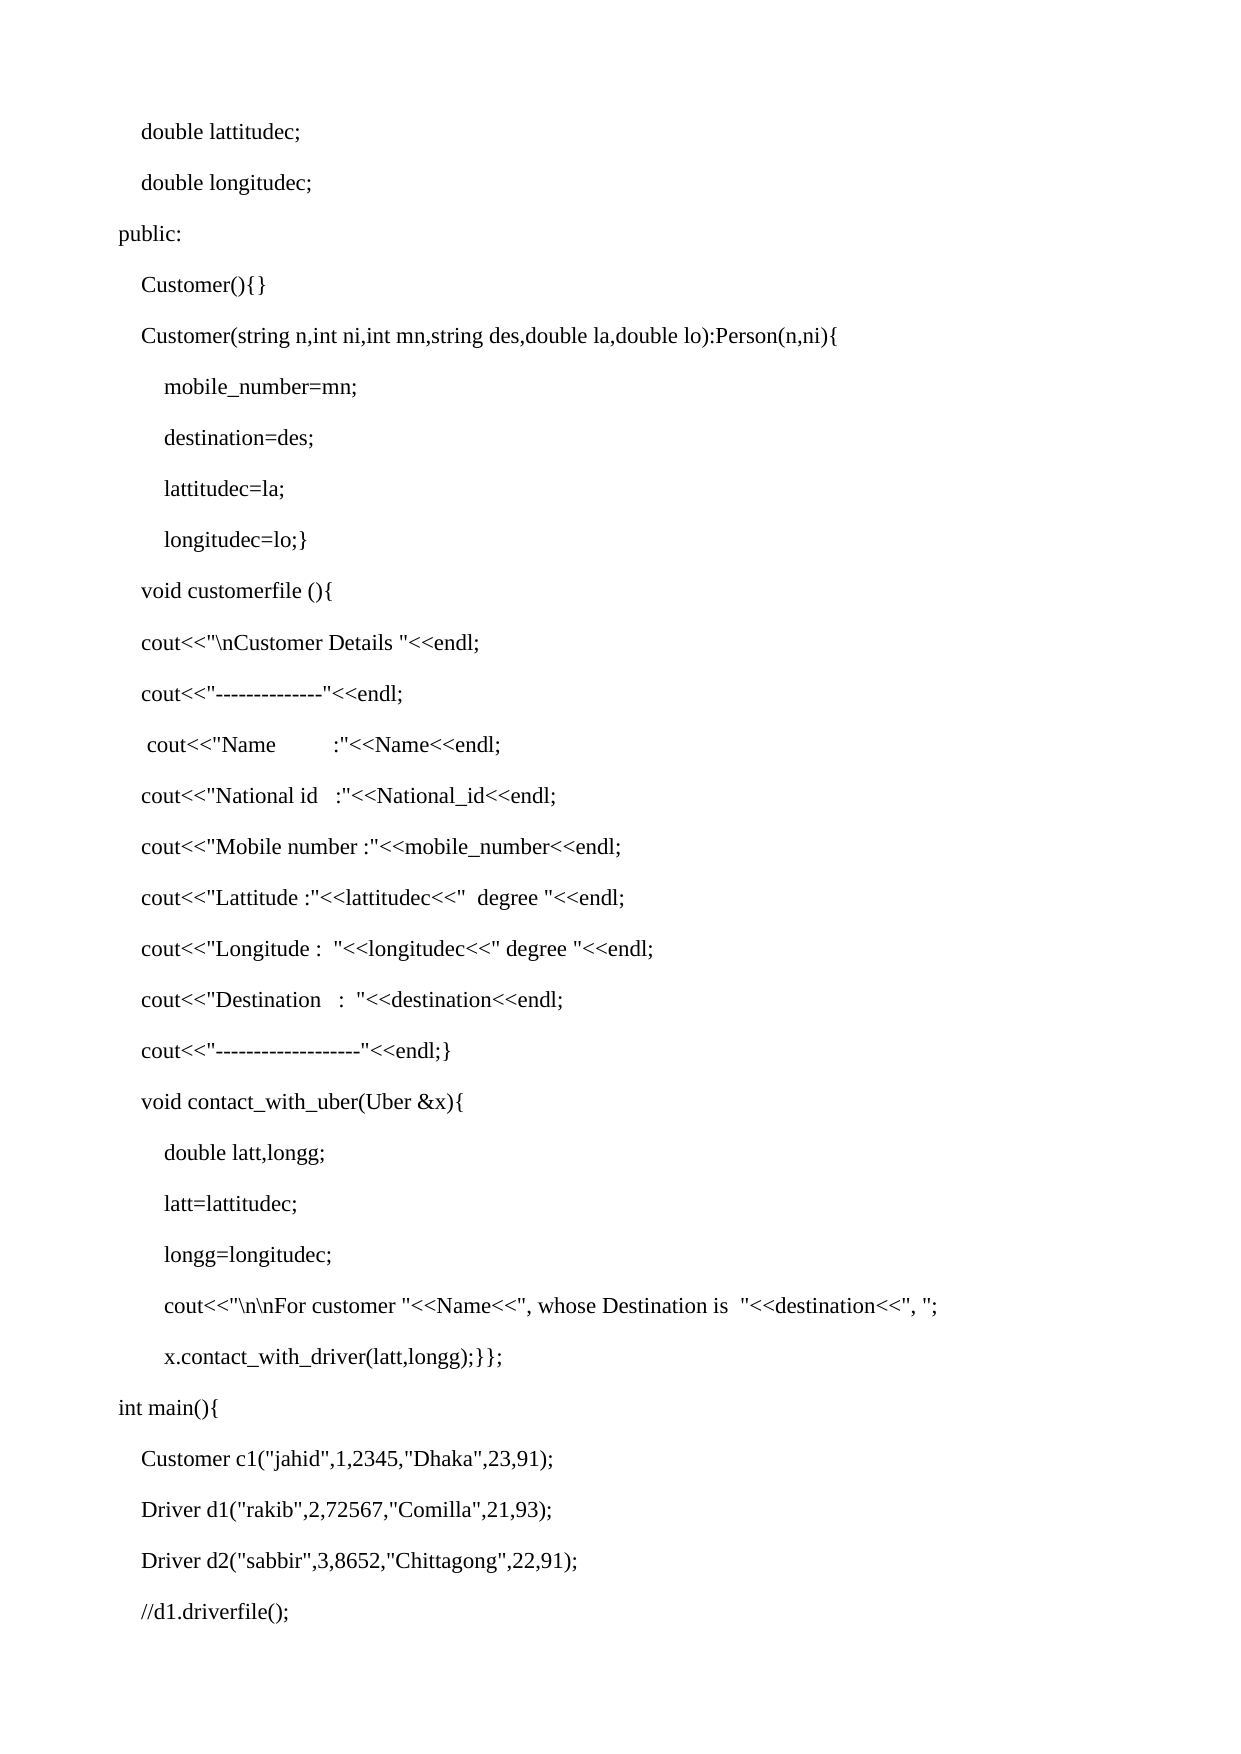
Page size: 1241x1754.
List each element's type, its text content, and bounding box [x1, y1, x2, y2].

text cout<<"Mobile number :"<<mobile_number<<endl; [118, 833, 1122, 859]
text longitudec=lo;} [118, 526, 1122, 553]
text cout<<"-------------------"<<endl;} [118, 1037, 1122, 1063]
text public: [118, 220, 1122, 247]
text cout<<"\n\nFor customer "<<Name<<", whose Destination is "<<destination<<", "; [118, 1292, 1122, 1318]
text //d1.driverfile(); [118, 1598, 1122, 1625]
text cout<<"--------------"<<endl; [118, 679, 1122, 706]
text Customer(){} [118, 271, 1122, 298]
text lattitudec=la; [118, 475, 1122, 502]
text cout<<"Lattitude :"<<lattitudec<<" degree "<<endl; [118, 884, 1122, 910]
text int main(){ [118, 1394, 1122, 1421]
text void contact_with_uber(Uber &x){ [118, 1088, 1122, 1114]
text cout<<"Name :"<<Name<<endl; [118, 731, 1122, 757]
text double lattitudec; [118, 118, 1122, 144]
text cout<<"\nCustomer Details "<<endl; [118, 628, 1122, 655]
text void customerfile (){ [118, 577, 1122, 604]
text Driver d1("rakib",2,72567,"Comilla",21,93); [118, 1496, 1122, 1523]
text mobile_number=mn; [118, 373, 1122, 400]
text destination=des; [118, 424, 1122, 451]
text longg=longitudec; [118, 1241, 1122, 1267]
text x.contact_with_driver(latt,longg);}}; [118, 1343, 1122, 1369]
text double latt,longg; [118, 1139, 1122, 1165]
text Customer(string n,int ni,int mn,string des,double la,double lo):Person(n,ni){ [118, 322, 1122, 349]
text Driver d2("sabbir",3,8652,"Chittagong",22,91); [118, 1547, 1122, 1574]
text cout<<"Longitude : "<<longitudec<<" degree "<<endl; [118, 935, 1122, 961]
text Customer c1("jahid",1,2345,"Dhaka",23,91); [118, 1445, 1122, 1472]
text cout<<"Destination : "<<destination<<endl; [118, 986, 1122, 1012]
text cout<<"National id :"<<National_id<<endl; [118, 782, 1122, 808]
text latt=lattitudec; [118, 1190, 1122, 1216]
text double longitudec; [118, 169, 1122, 196]
